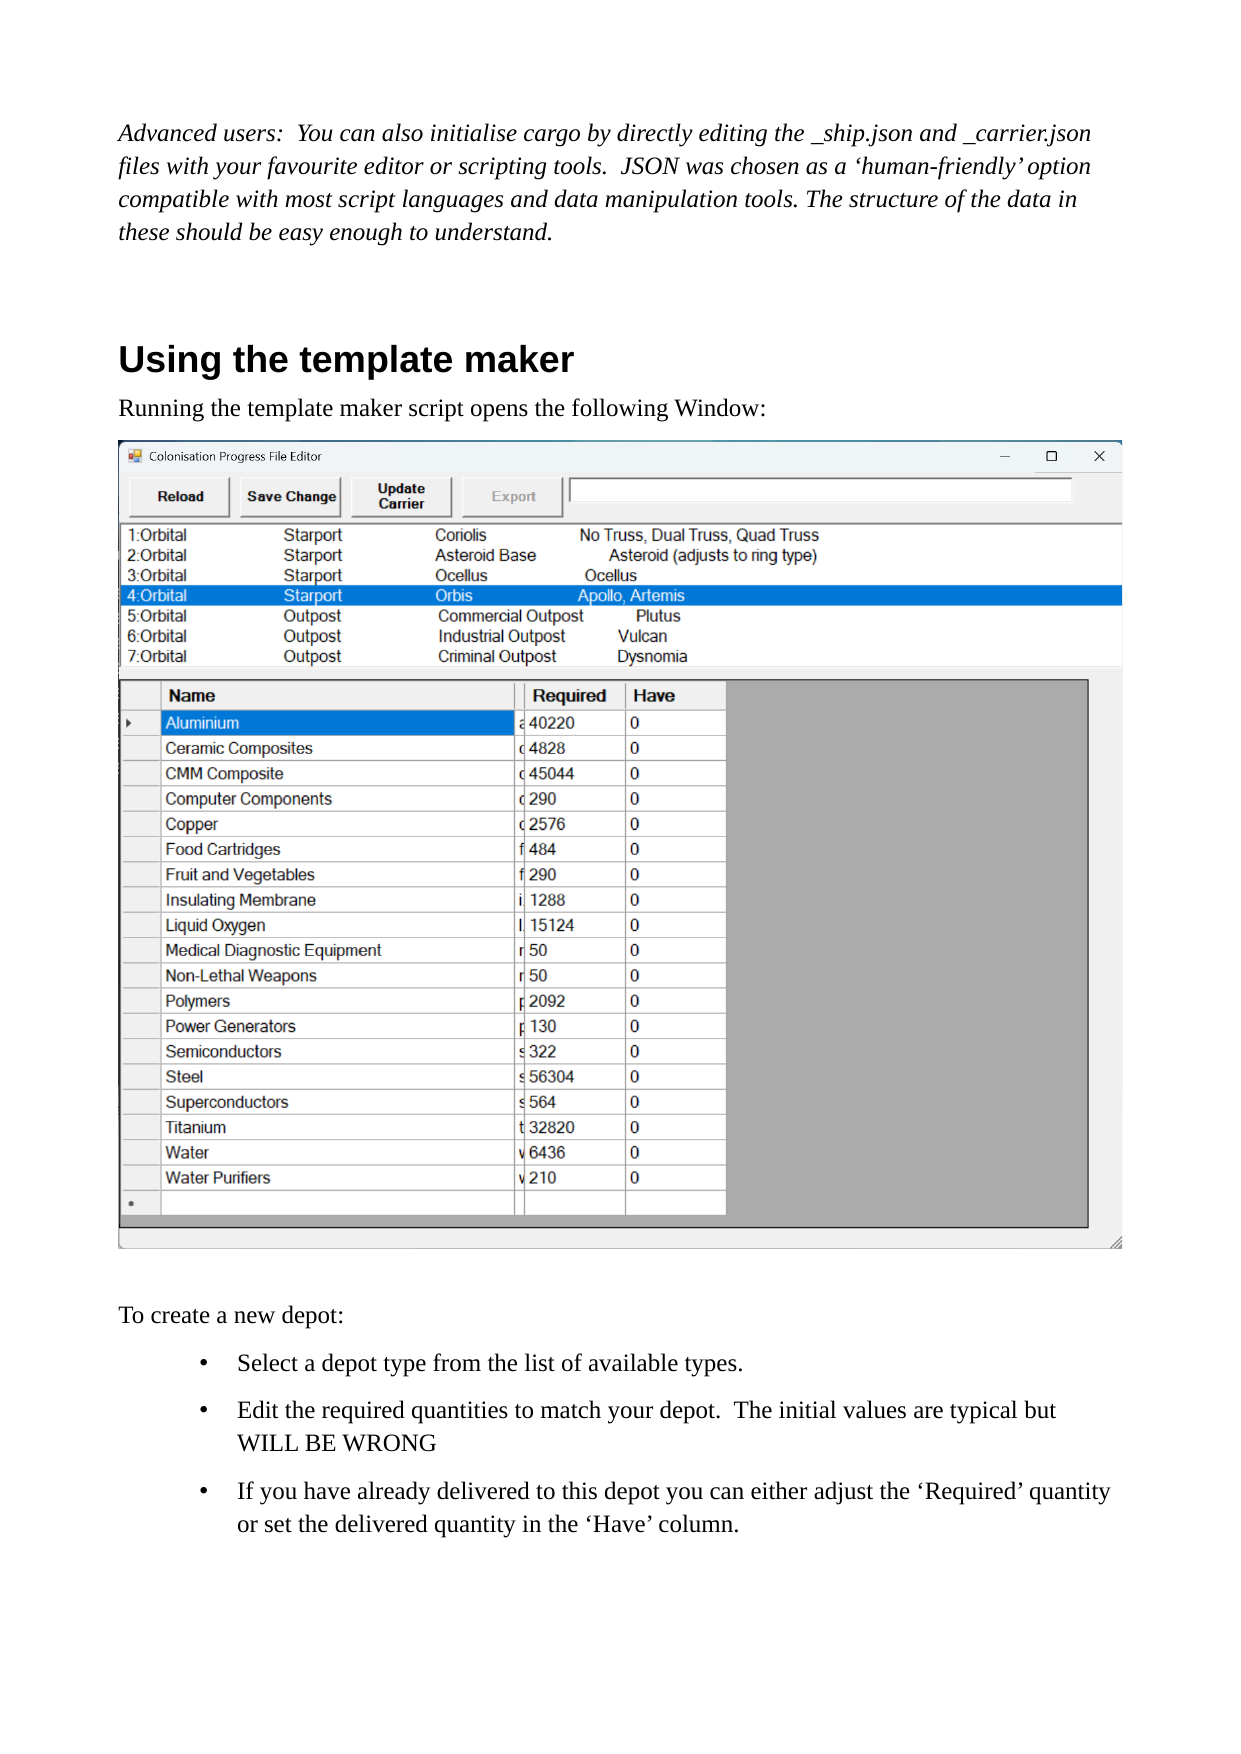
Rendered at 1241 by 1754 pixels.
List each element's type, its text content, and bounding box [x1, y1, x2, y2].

text To create a new depot: [118, 1300, 1122, 1329]
text Running the template maker script opens the following Window: [118, 393, 1122, 422]
picture [118, 440, 1123, 1249]
list Edit the required quantities to match your depot. The initial values are typical but WILL BE WRONG [199, 1395, 1122, 1457]
subtitle Using the template maker [118, 337, 1122, 381]
list Select a depot type from the list of available types. [199, 1348, 1122, 1376]
list If you have already delivered to this depot you can either adjust the ‘Required’ quantity or set the delivered quantity in the ‘Have’ column. [199, 1476, 1122, 1538]
text Advanced users: You can also initialise cargo by directly editing the _ship.json and _carrier.json files with your favourite editor or scripting tools. JSON was chosen as a ‘human-friendly’ option compatible with most script languages and data manipulation tools. The structure of the data in these should be easy enough to understand. [118, 118, 1122, 246]
